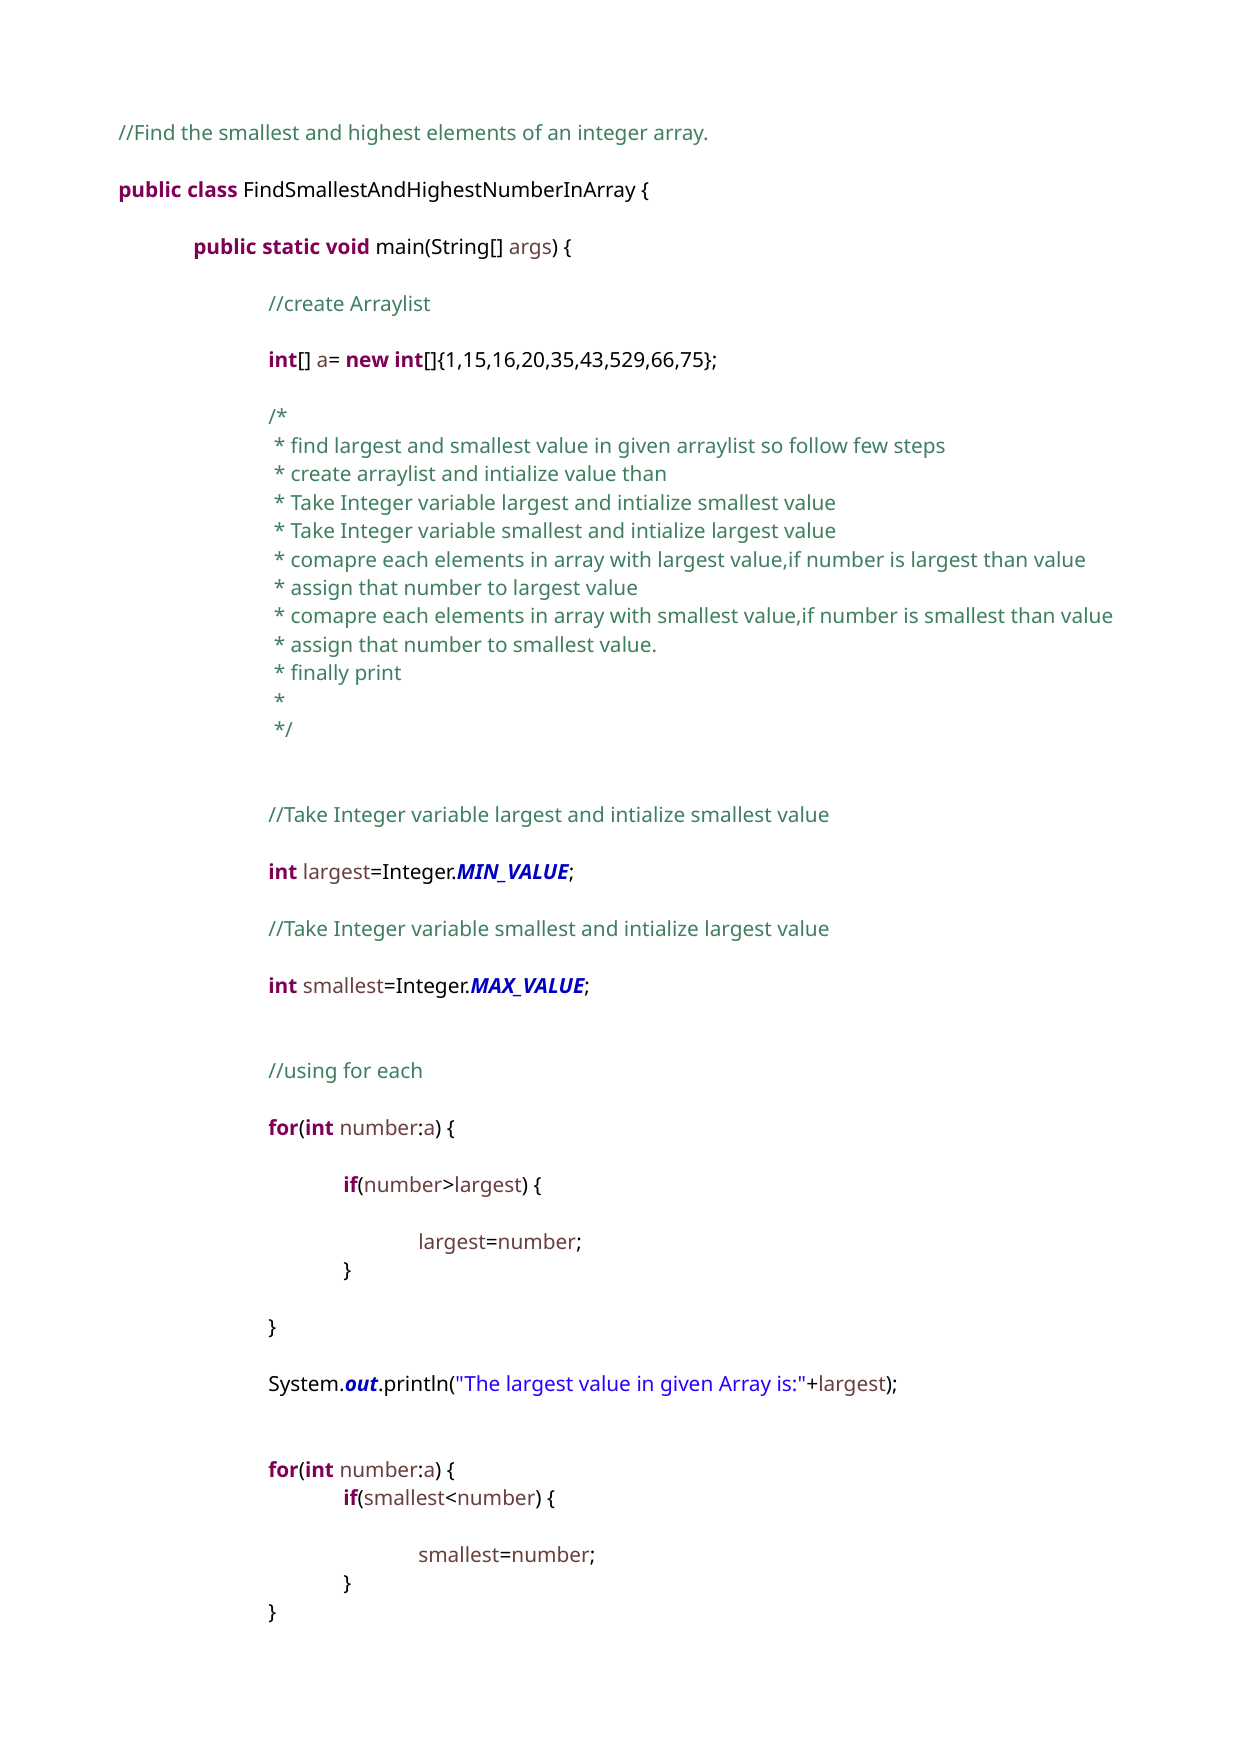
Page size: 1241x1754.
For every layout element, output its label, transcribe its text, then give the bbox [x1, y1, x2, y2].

text * assign that number to smallest value. [118, 630, 1122, 658]
text if(smallest<number) { [118, 1483, 1122, 1512]
text * find largest and smallest value in given arraylist so follow few steps [118, 431, 1122, 459]
text smallest=number; [118, 1540, 1122, 1568]
text * create arraylist and intialize value than [118, 459, 1122, 488]
text public static void main(String[] args) { [118, 232, 1122, 260]
text //Find the smallest and highest elements of an integer array. [118, 118, 1122, 147]
text //using for each [118, 1057, 1122, 1085]
text } [118, 1256, 1122, 1284]
text } [118, 1312, 1122, 1341]
text System.out.println("The largest value in given Array is:"+largest); [118, 1369, 1122, 1398]
text for(int number:a) { [118, 1113, 1122, 1142]
text * comapre each elements in array with largest value,if number is largest than value [118, 545, 1122, 573]
text public class FindSmallestAndHighestNumberInArray { [118, 175, 1122, 203]
text } [118, 1568, 1122, 1597]
text * finally print [118, 658, 1122, 687]
text * Take Integer variable largest and intialize smallest value [118, 488, 1122, 516]
text } [118, 1597, 1122, 1625]
text //create Arraylist [118, 289, 1122, 317]
text int largest=Integer.MIN_VALUE; [118, 857, 1122, 886]
text int[] a= new int[]{1,15,16,20,35,43,529,66,75}; [118, 346, 1122, 374]
text */ [118, 715, 1122, 744]
text * comapre each elements in array with smallest value,if number is smallest than value [118, 602, 1122, 630]
text //Take Integer variable largest and intialize smallest value [118, 801, 1122, 829]
text largest=number; [118, 1227, 1122, 1256]
text * assign that number to largest value [118, 573, 1122, 602]
text for(int number:a) { [118, 1455, 1122, 1483]
text /* [118, 402, 1122, 431]
text * [118, 687, 1122, 715]
text * Take Integer variable smallest and intialize largest value [118, 516, 1122, 545]
text //Take Integer variable smallest and intialize largest value [118, 914, 1122, 943]
text if(number>largest) { [118, 1170, 1122, 1199]
text int smallest=Integer.MAX_VALUE; [118, 971, 1122, 1000]
